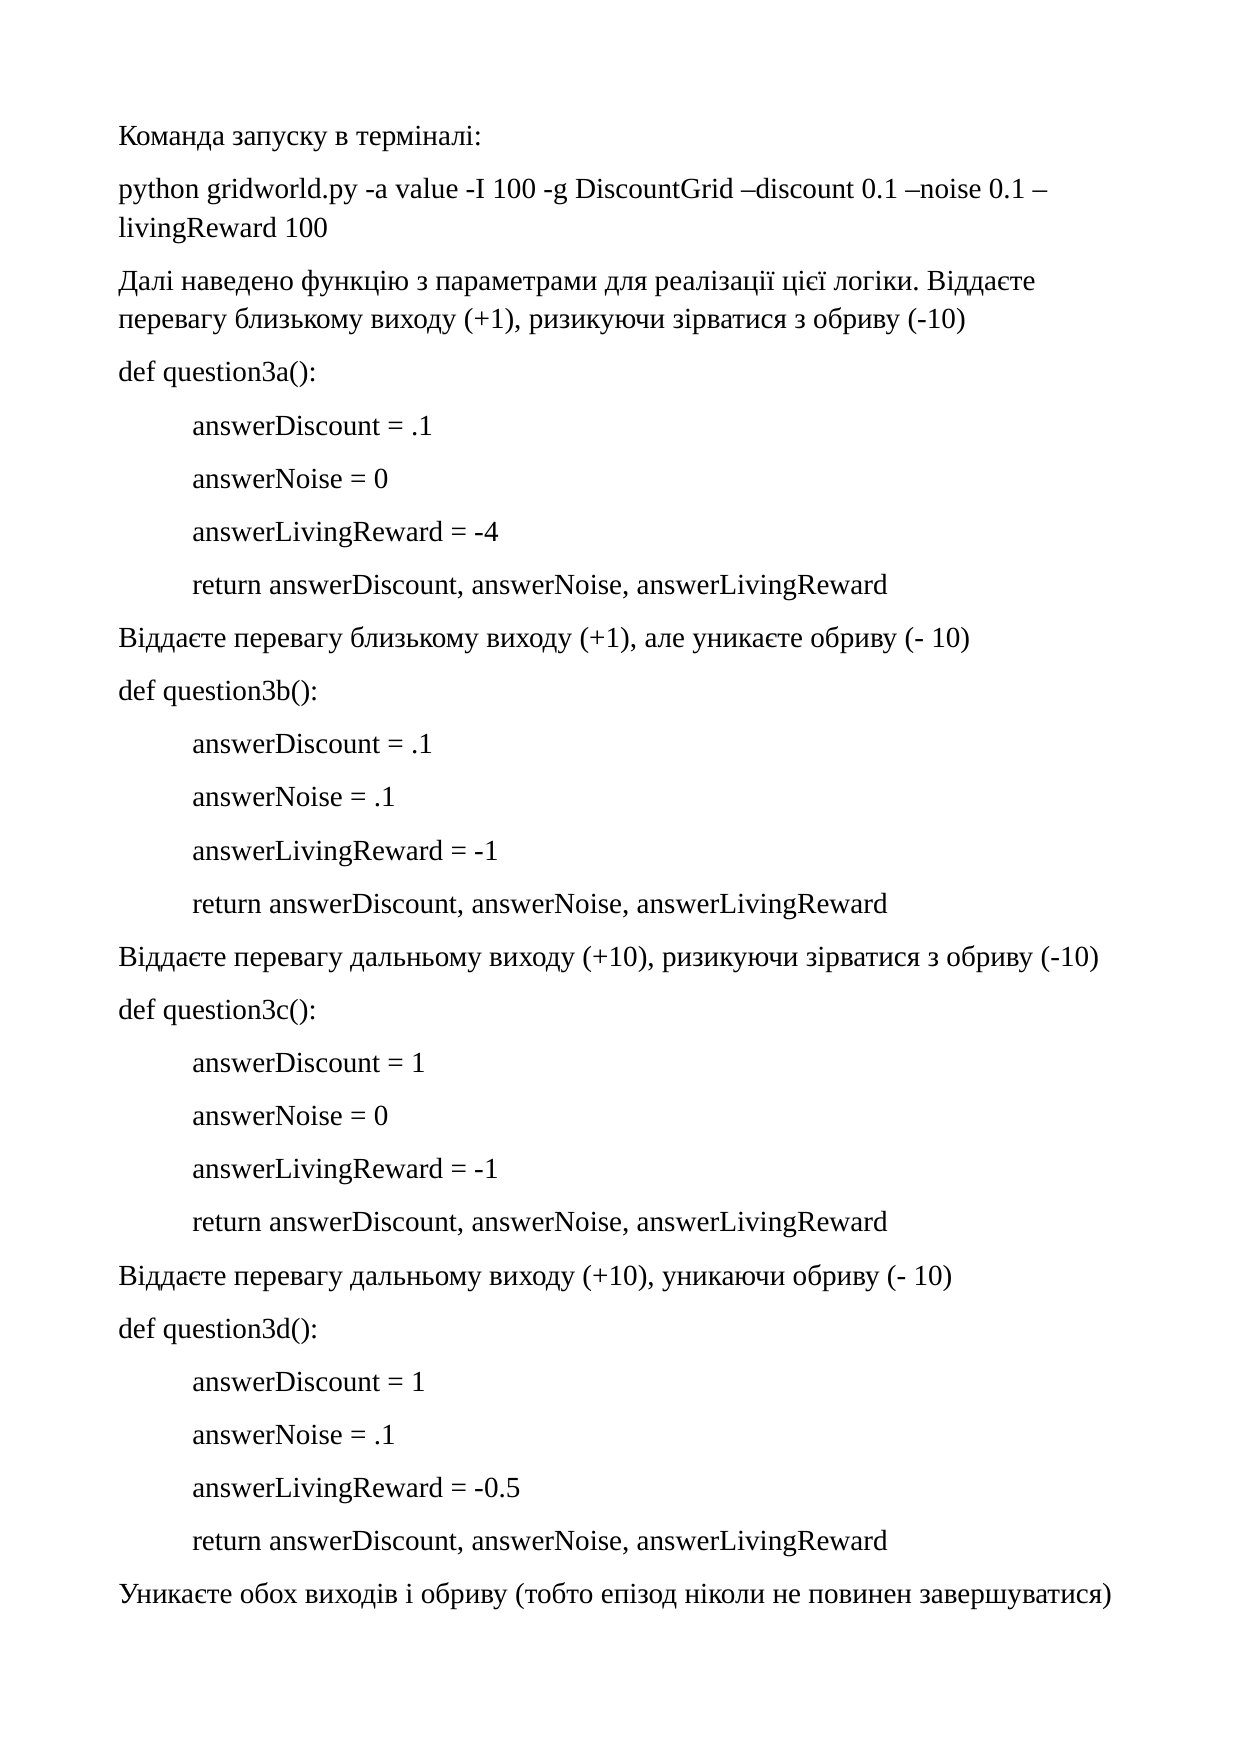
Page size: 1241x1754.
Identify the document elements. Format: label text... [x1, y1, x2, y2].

text answerNoise = 0 [118, 461, 1122, 494]
text def question3b(): [118, 673, 1122, 707]
text Віддаєте перевагу дальньому виходу (+10), уникаючи обриву (- 10) [118, 1258, 1122, 1291]
text return answerDiscount, answerNoise, answerLivingReward [118, 1523, 1122, 1557]
text answerDiscount = 1 [118, 1364, 1122, 1397]
text return answerDiscount, answerNoise, answerLivingReward [118, 886, 1122, 919]
text def question3c(): [118, 992, 1122, 1026]
text Віддаєте перевагу близькому виходу (+1), але уникаєте обриву (- 10) [118, 620, 1122, 654]
text answerNoise = .1 [118, 779, 1122, 813]
text def question3d(): [118, 1311, 1122, 1344]
text answerLivingReward = -1 [118, 833, 1122, 866]
text answerNoise = 0 [118, 1098, 1122, 1132]
text answerDiscount = .1 [118, 408, 1122, 441]
text answerLivingReward = -4 [118, 514, 1122, 547]
text answerNoise = .1 [118, 1417, 1122, 1451]
text Віддаєте перевагу дальньому виходу (+10), ризикуючи зірватися з обриву (-10) [118, 939, 1122, 972]
text return answerDiscount, answerNoise, answerLivingReward [118, 1204, 1122, 1238]
text answerDiscount = .1 [118, 726, 1122, 760]
text def question3a(): [118, 354, 1122, 388]
text answerDiscount = 1 [118, 1045, 1122, 1079]
text answerLivingReward = -0.5 [118, 1470, 1122, 1504]
text Уникаєте обох виходів і обриву (тобто епізод ніколи не повинен завершуватися) [118, 1576, 1122, 1610]
text return answerDiscount, answerNoise, answerLivingReward [118, 567, 1122, 601]
text python gridworld.py -a value -I 100 -g DiscountGrid –discount 0.1 –noise 0.1 –livingReward 100 [118, 171, 1122, 243]
text answerLivingReward = -1 [118, 1151, 1122, 1185]
text Далі наведено функцію з параметрами для реалізації цієї логіки. Віддаєте перевагу близькому виходу (+1), ризикуючи зірватися з обриву (-10) [118, 263, 1122, 335]
text Команда запуску в терміналі: [118, 118, 1122, 152]
